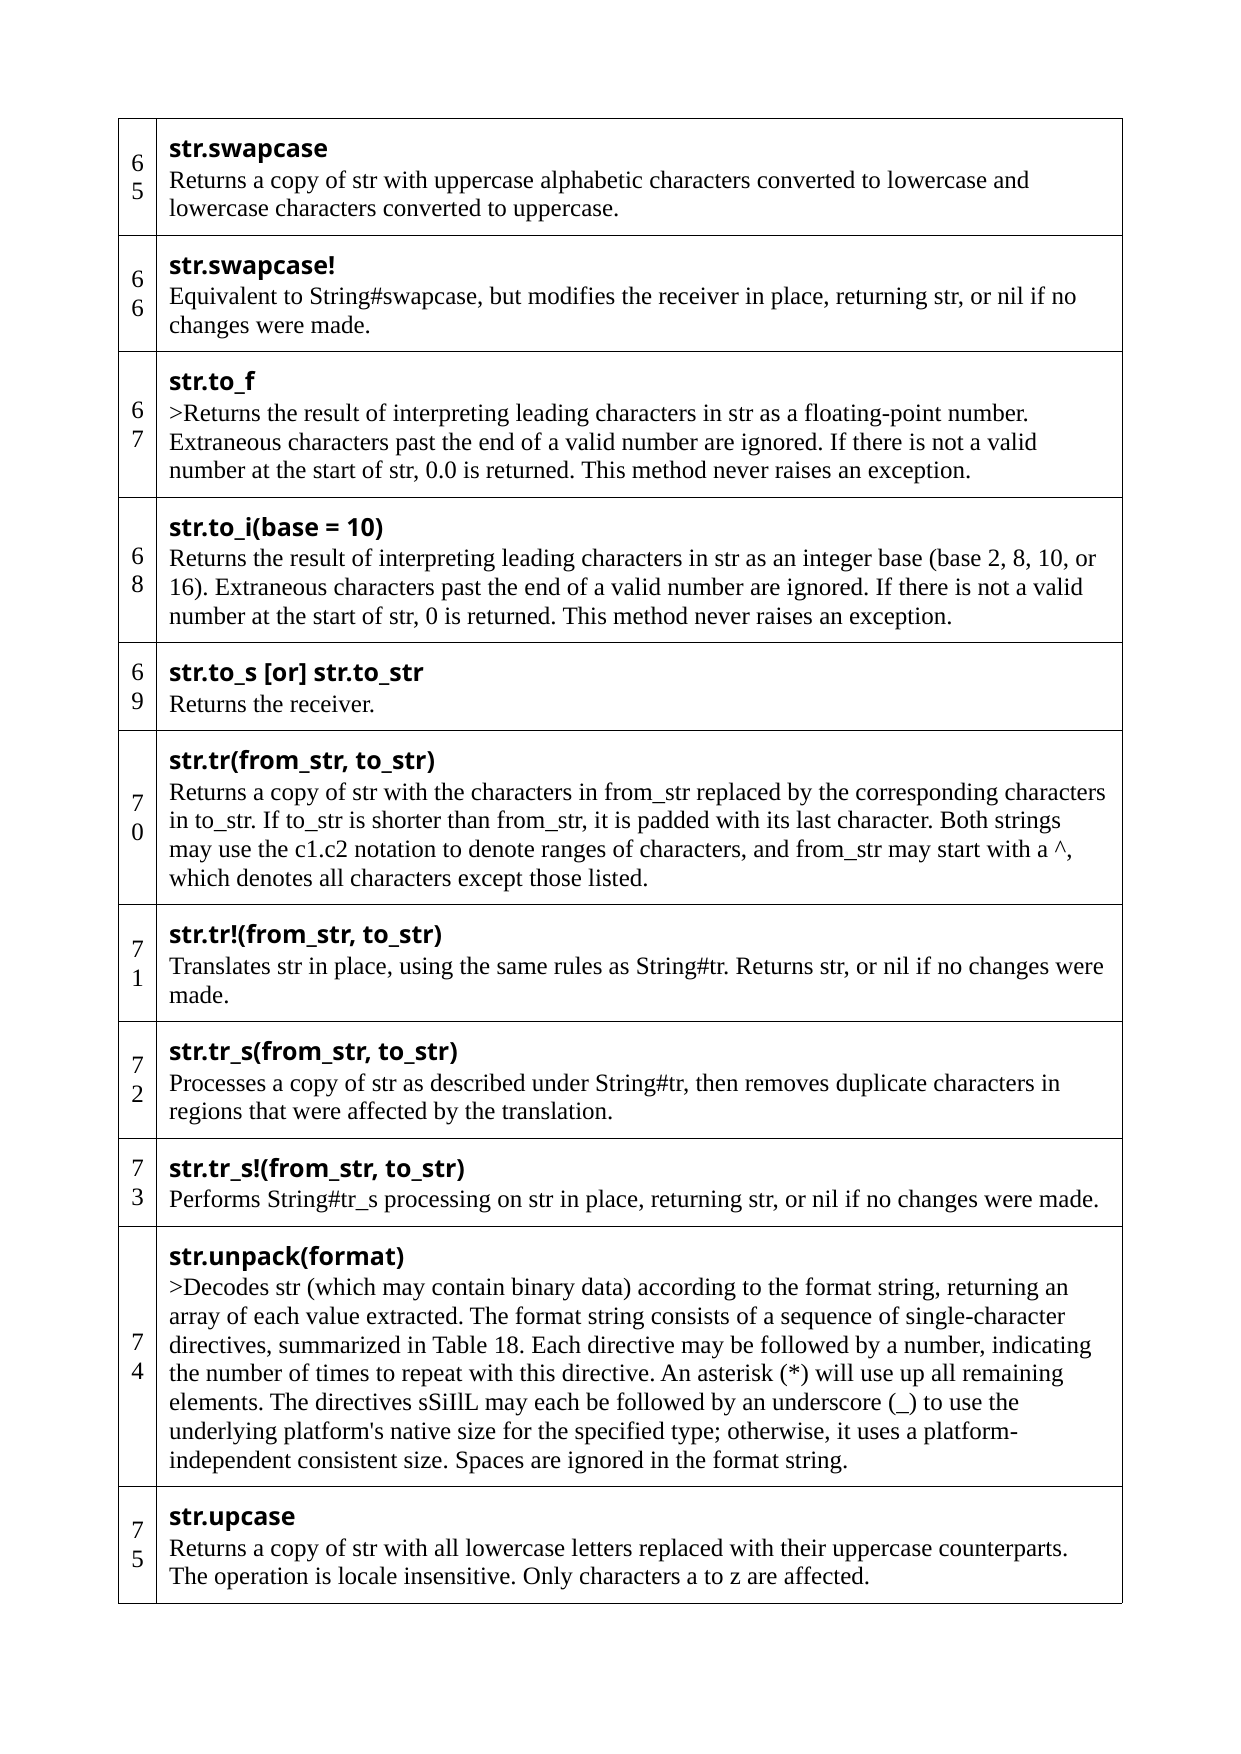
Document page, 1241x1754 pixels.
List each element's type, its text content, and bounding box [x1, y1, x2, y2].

table_cell str.to_i(base = 10) Returns the result of interpreting leading characters in str as an integer base (base 2, 8, 10, or 16). Extraneous characters past the end of a valid number are ignored. If there is not a valid number at the start of str, 0 is returned. This method never raises an exception. [157, 498, 1122, 642]
table_cell 75 [119, 1487, 156, 1603]
table_cell 65 [119, 119, 156, 235]
table_cell str.tr_s(from_str, to_str) Processes a copy of str as described under String#tr, then removes duplicate characters in regions that were affected by the translation. [157, 1022, 1122, 1138]
table_cell str.to_f >Returns the result of interpreting leading characters in str as a floating-point number. Extraneous characters past the end of a valid number are ignored. If there is not a valid number at the start of str, 0.0 is returned. This method never raises an exception. [157, 352, 1122, 497]
table_cell str.swapcase! Equivalent to String#swapcase, but modifies the receiver in place, returning str, or nil if no changes were made. [157, 236, 1122, 351]
table_cell str.tr(from_str, to_str) Returns a copy of str with the characters in from_str replaced by the corresponding characters in to_str. If to_str is shorter than from_str, it is padded with its last character. Both strings may use the c1.c2 notation to denote ranges of characters, and from_str may start with a ^, which denotes all characters except those listed. [157, 731, 1122, 904]
table_cell str.swapcase Returns a copy of str with uppercase alphabetic characters converted to lowercase and lowercase characters converted to uppercase. [157, 119, 1122, 235]
table_cell 69 [119, 643, 156, 730]
table_cell str.upcase Returns a copy of str with all lowercase letters replaced with their uppercase counterparts. The operation is locale insensitive. Only characters a to z are affected. [157, 1487, 1122, 1603]
table_cell 71 [119, 905, 156, 1021]
table_cell str.to_s [or] str.to_str Returns the receiver. [157, 643, 1122, 730]
table_cell 67 [119, 352, 156, 497]
table_cell str.tr!(from_str, to_str) Translates str in place, using the same rules as String#tr. Returns str, or nil if no changes were made. [157, 905, 1122, 1021]
table_cell 73 [119, 1139, 156, 1226]
table_cell 70 [119, 731, 156, 904]
table_cell str.unpack(format) >Decodes str (which may contain binary data) according to the format string, returning an array of each value extracted. The format string consists of a sequence of single-character directives, summarized in Table 18. Each directive may be followed by a number, indicating the number of times to repeat with this directive. An asterisk (*) will use up all remaining elements. The directives sSiIlL may each be followed by an underscore (_) to use the underlying platform's native size for the specified type; otherwise, it uses a platform-independent consistent size. Spaces are ignored in the format string. [157, 1227, 1122, 1486]
table_cell str.tr_s!(from_str, to_str) Performs String#tr_s processing on str in place, returning str, or nil if no changes were made. [157, 1139, 1122, 1226]
table_cell 74 [119, 1227, 156, 1486]
table_cell 72 [119, 1022, 156, 1138]
table_cell 66 [119, 236, 156, 351]
table_cell 68 [119, 498, 156, 642]
